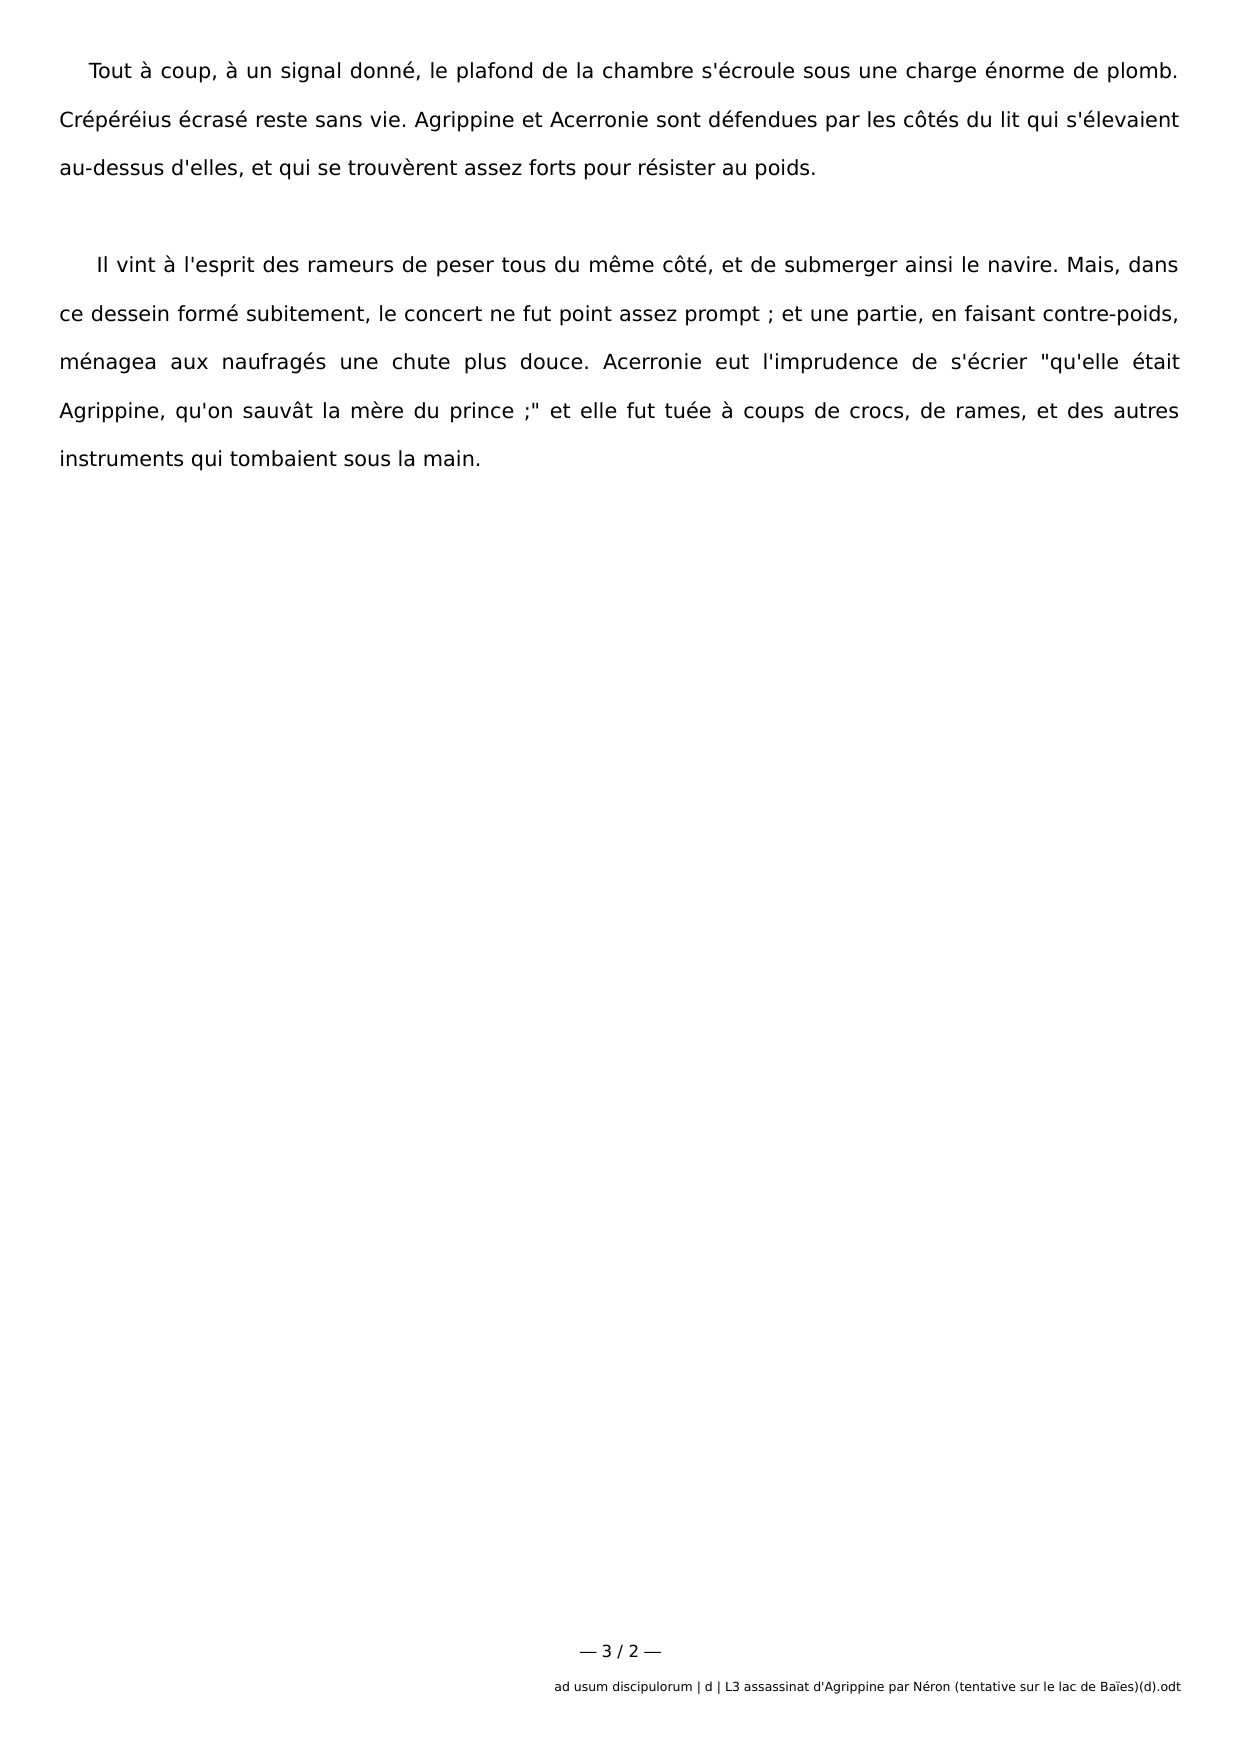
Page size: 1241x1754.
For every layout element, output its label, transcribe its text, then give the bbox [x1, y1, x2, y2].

text Tout à coup, à un signal donné, le plafond de la chambre s'écroule sous une charge énorme de plomb. Crépéréius écrasé reste sans vie. Agrippine et Acerronie sont défendues par les côtés du lit qui s'élevaient au-dessus d'elles, et qui se trouvèrent assez forts pour résister au poids. [59, 59, 1181, 180]
text Il vint à l'esprit des rameurs de peser tous du même côté, et de submerger ainsi le navire. Mais, dans ce dessein formé subitement, le concert ne fut point assez prompt ; et une partie, en faisant contre-poids, ménagea aux naufragés une chute plus douce. Acerronie eut l'imprudence de s'écrier "qu'elle était Agrippine, qu'on sauvât la mère du prince ;" et elle fut tuée à coups de crocs, de rames, et des autres instruments qui tombaient sous la main. [59, 253, 1181, 472]
